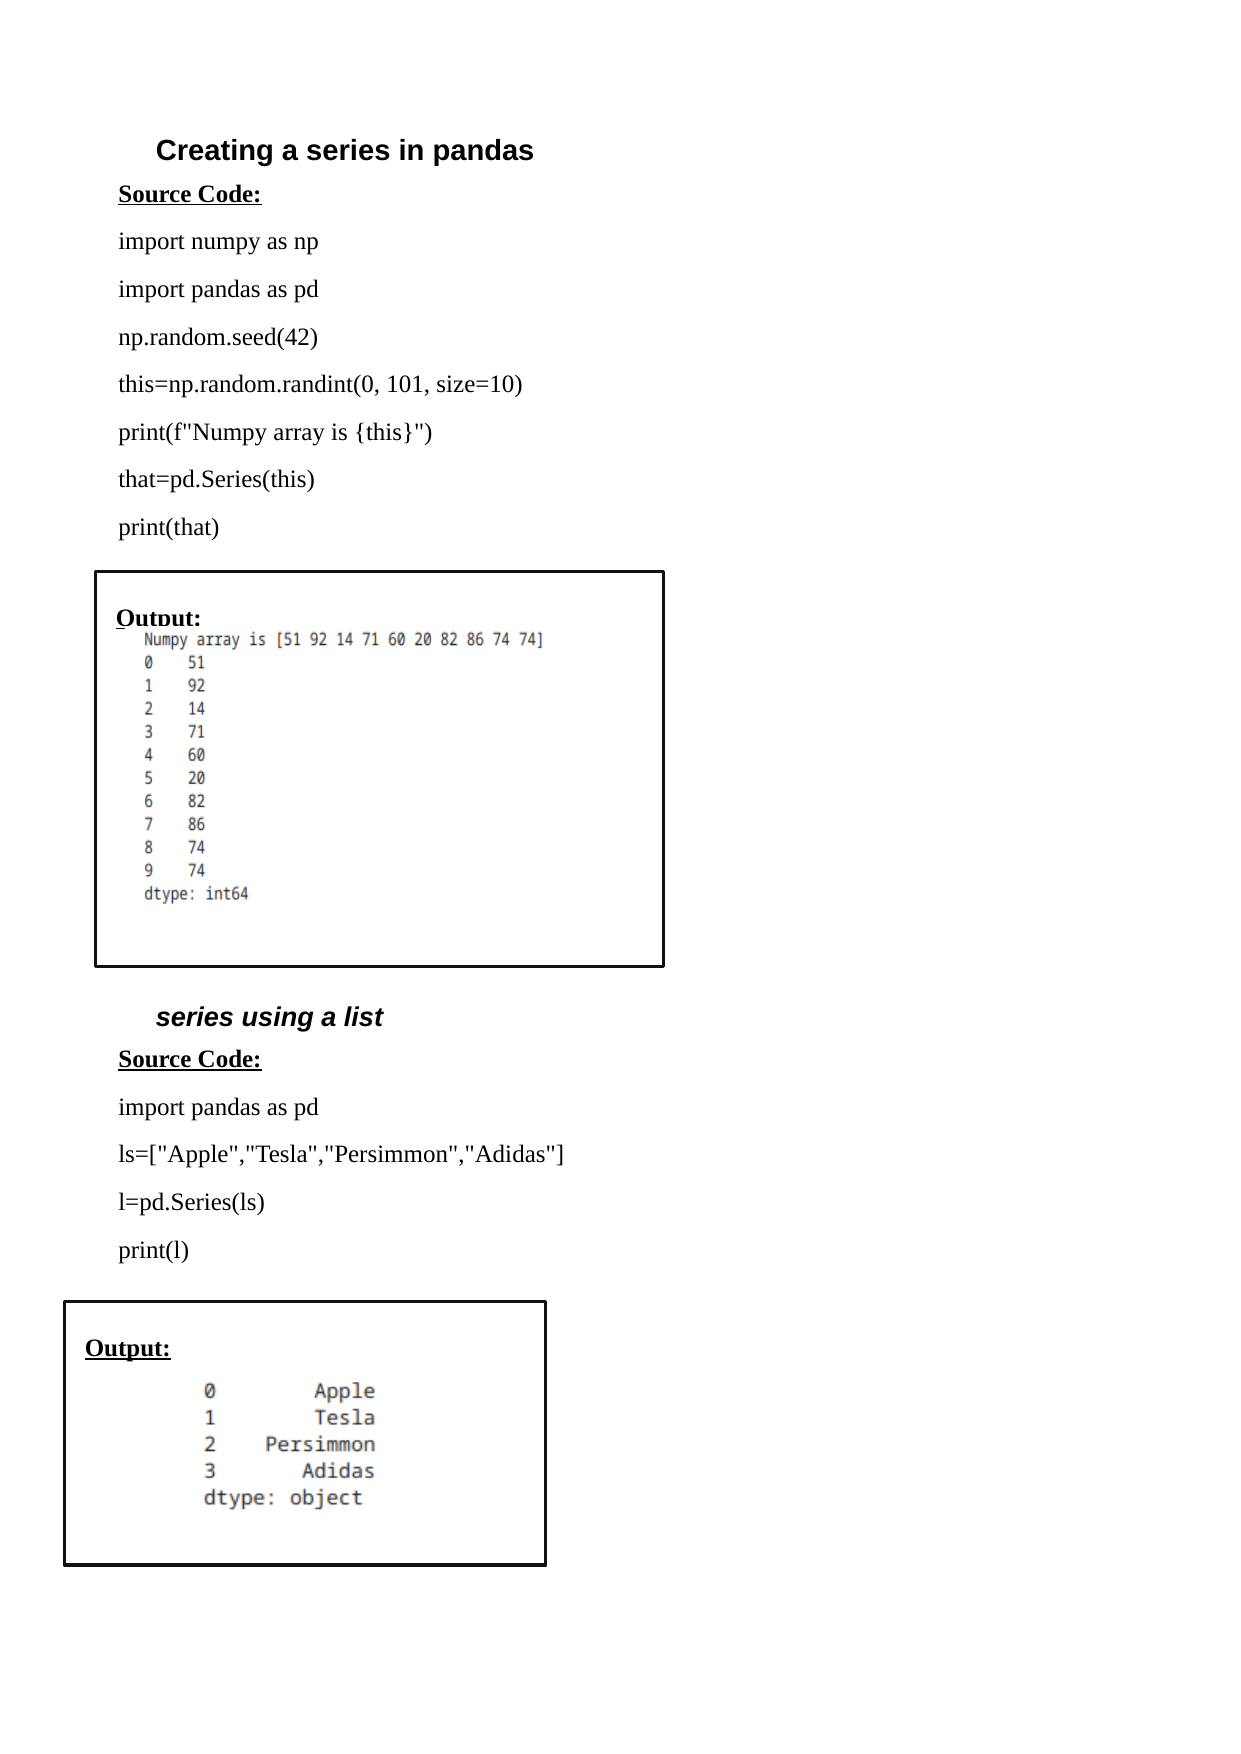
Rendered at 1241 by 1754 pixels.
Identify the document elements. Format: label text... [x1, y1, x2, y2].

picture [124, 626, 624, 916]
text np.random.seed(42) [118, 322, 1122, 350]
text print(f"Numpy array is {this}") [118, 417, 1122, 446]
text Source Code: [118, 1044, 1122, 1073]
picture [188, 1370, 466, 1522]
subtitle series using a list [156, 1001, 1122, 1032]
text import pandas as pd [118, 1092, 1122, 1121]
text import pandas as pd [118, 274, 1122, 303]
subtitle Creating a series in pandas [156, 133, 1122, 166]
text ls=["Apple","Tesla","Persimmon","Adidas"] [118, 1139, 1122, 1168]
text print(l) [118, 1235, 1122, 1263]
text that=pd.Series(this) [118, 464, 1122, 493]
text Source Code: [118, 179, 1122, 207]
text print(that) [118, 512, 1122, 541]
text this=np.random.randint(0, 101, size=10) [118, 369, 1122, 398]
text import numpy as np [118, 226, 1122, 255]
text l=pd.Series(ls) [118, 1187, 1122, 1216]
